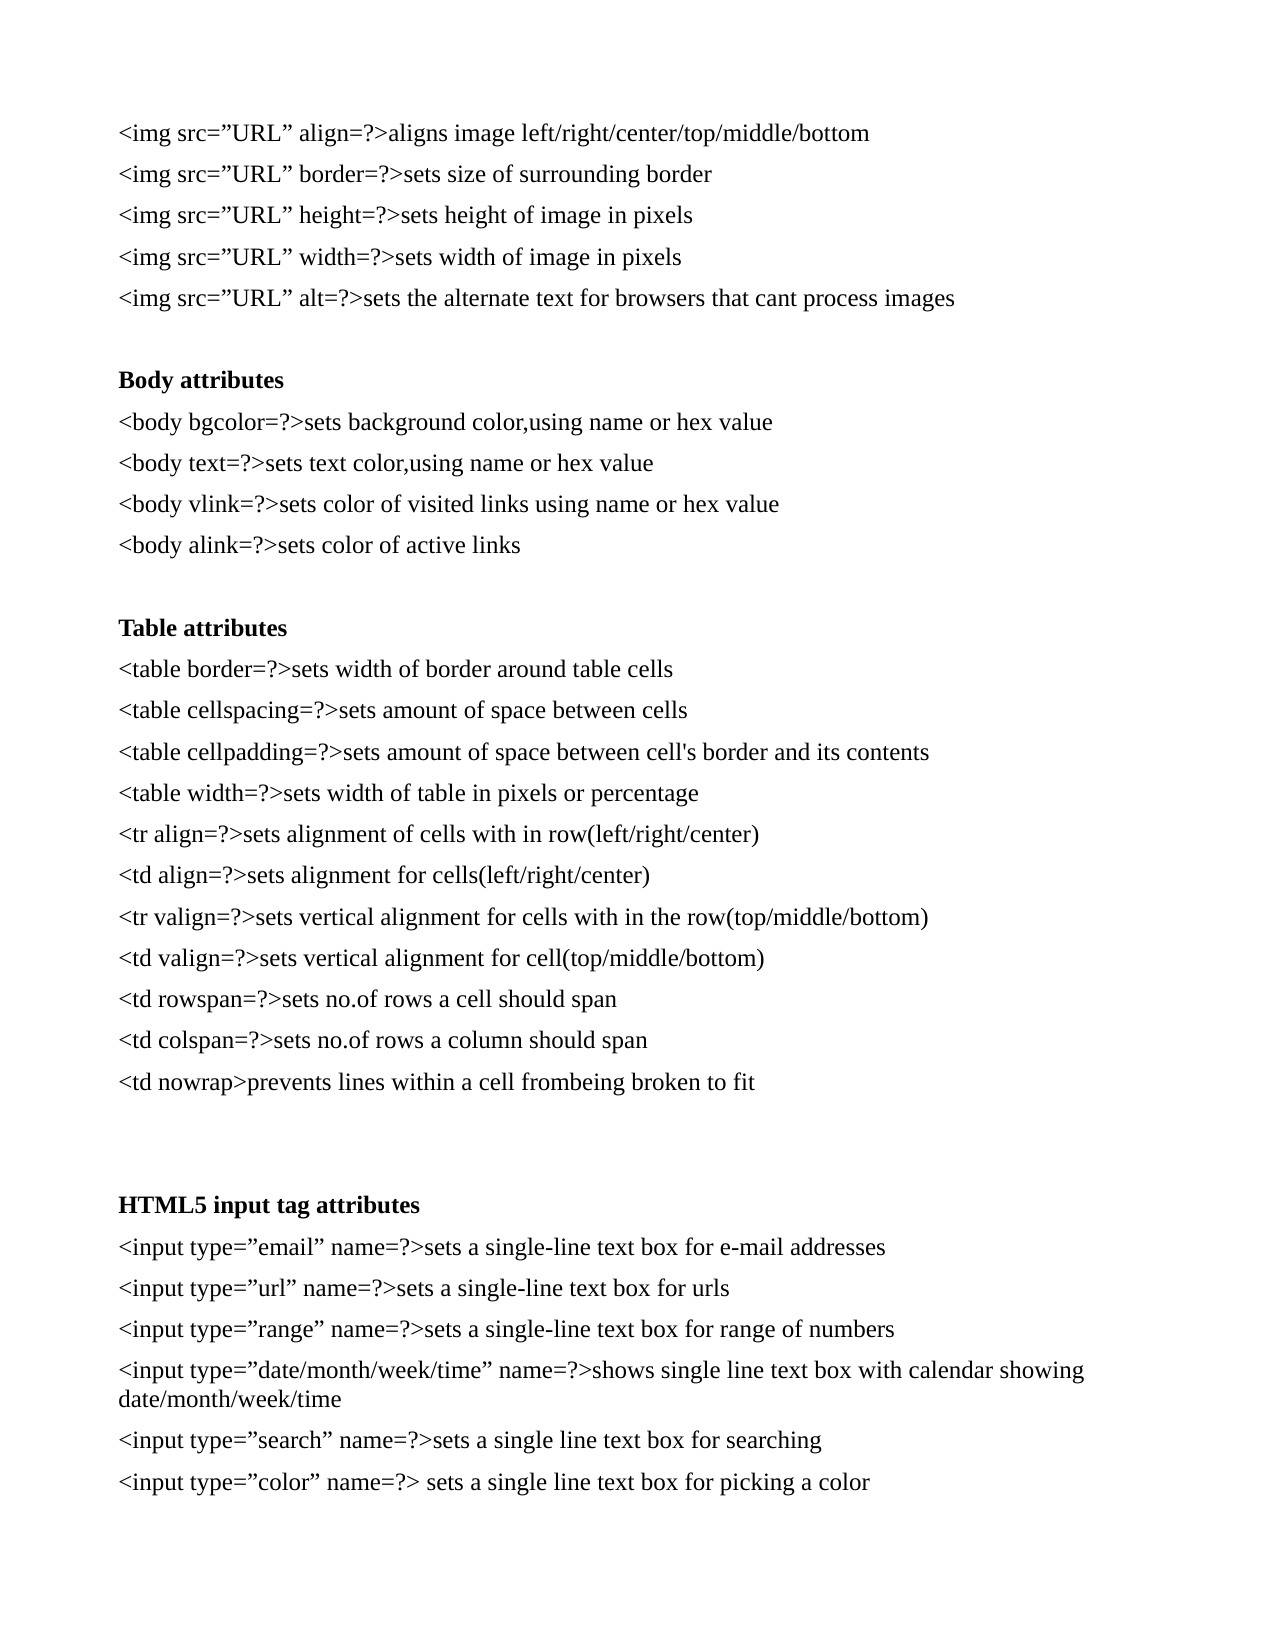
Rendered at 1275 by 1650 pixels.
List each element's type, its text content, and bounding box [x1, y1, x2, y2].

text <tr valign=?>sets vertical alignment for cells with in the row(top/middle/bottom) [118, 902, 1157, 931]
text <body alink=?>sets color of active links [118, 531, 1157, 559]
text <table cellpadding=?>sets amount of space between cell's border and its contents [118, 737, 1157, 766]
text <body vlink=?>sets color of visited links using name or hex value [118, 489, 1157, 518]
text Body attributes [118, 366, 1157, 394]
text <table cellspacing=?>sets amount of space between cells [118, 696, 1157, 724]
text <img src=”URL” border=?>sets size of surrounding border [118, 159, 1157, 188]
text <img src=”URL” width=?>sets width of image in pixels [118, 242, 1157, 271]
text HTML5 input tag attributes [118, 1191, 1157, 1219]
text <td colspan=?>sets no.of rows a column should span [118, 1026, 1157, 1054]
text <img src=”URL” align=?>aligns image left/right/center/top/middle/bottom [118, 118, 1157, 147]
text <table width=?>sets width of table in pixels or percentage [118, 778, 1157, 807]
text <tr align=?>sets alignment of cells with in row(left/right/center) [118, 819, 1157, 848]
text <img src=”URL” alt=?>sets the alternate text for browsers that cant process images [118, 283, 1157, 312]
text <input type=”range” name=?>sets a single-line text box for range of numbers [118, 1314, 1157, 1343]
text <td valign=?>sets vertical alignment for cell(top/middle/bottom) [118, 943, 1157, 972]
text <img src=”URL” height=?>sets height of image in pixels [118, 201, 1157, 229]
text <td nowrap>prevents lines within a cell frombeing broken to fit [118, 1067, 1157, 1096]
text <input type=”email” name=?>sets a single-line text box for e-mail addresses [118, 1232, 1157, 1261]
text <body text=?>sets text color,using name or hex value [118, 448, 1157, 477]
text <td rowspan=?>sets no.of rows a cell should span [118, 984, 1157, 1013]
text <body bgcolor=?>sets background color,using name or hex value [118, 407, 1157, 436]
text <input type=”date/month/week/time” name=?>shows single line text box with calendar showing date/month/week/time [118, 1356, 1157, 1413]
text <input type=”search” name=?>sets a single line text box for searching [118, 1426, 1157, 1454]
text <input type=”color” name=?> sets a single line text box for picking a color [118, 1467, 1157, 1496]
text <td align=?>sets alignment for cells(left/right/center) [118, 861, 1157, 889]
text <table border=?>sets width of border around table cells [118, 654, 1157, 683]
text Table attributes [118, 613, 1157, 642]
text <input type=”url” name=?>sets a single-line text box for urls [118, 1273, 1157, 1302]
